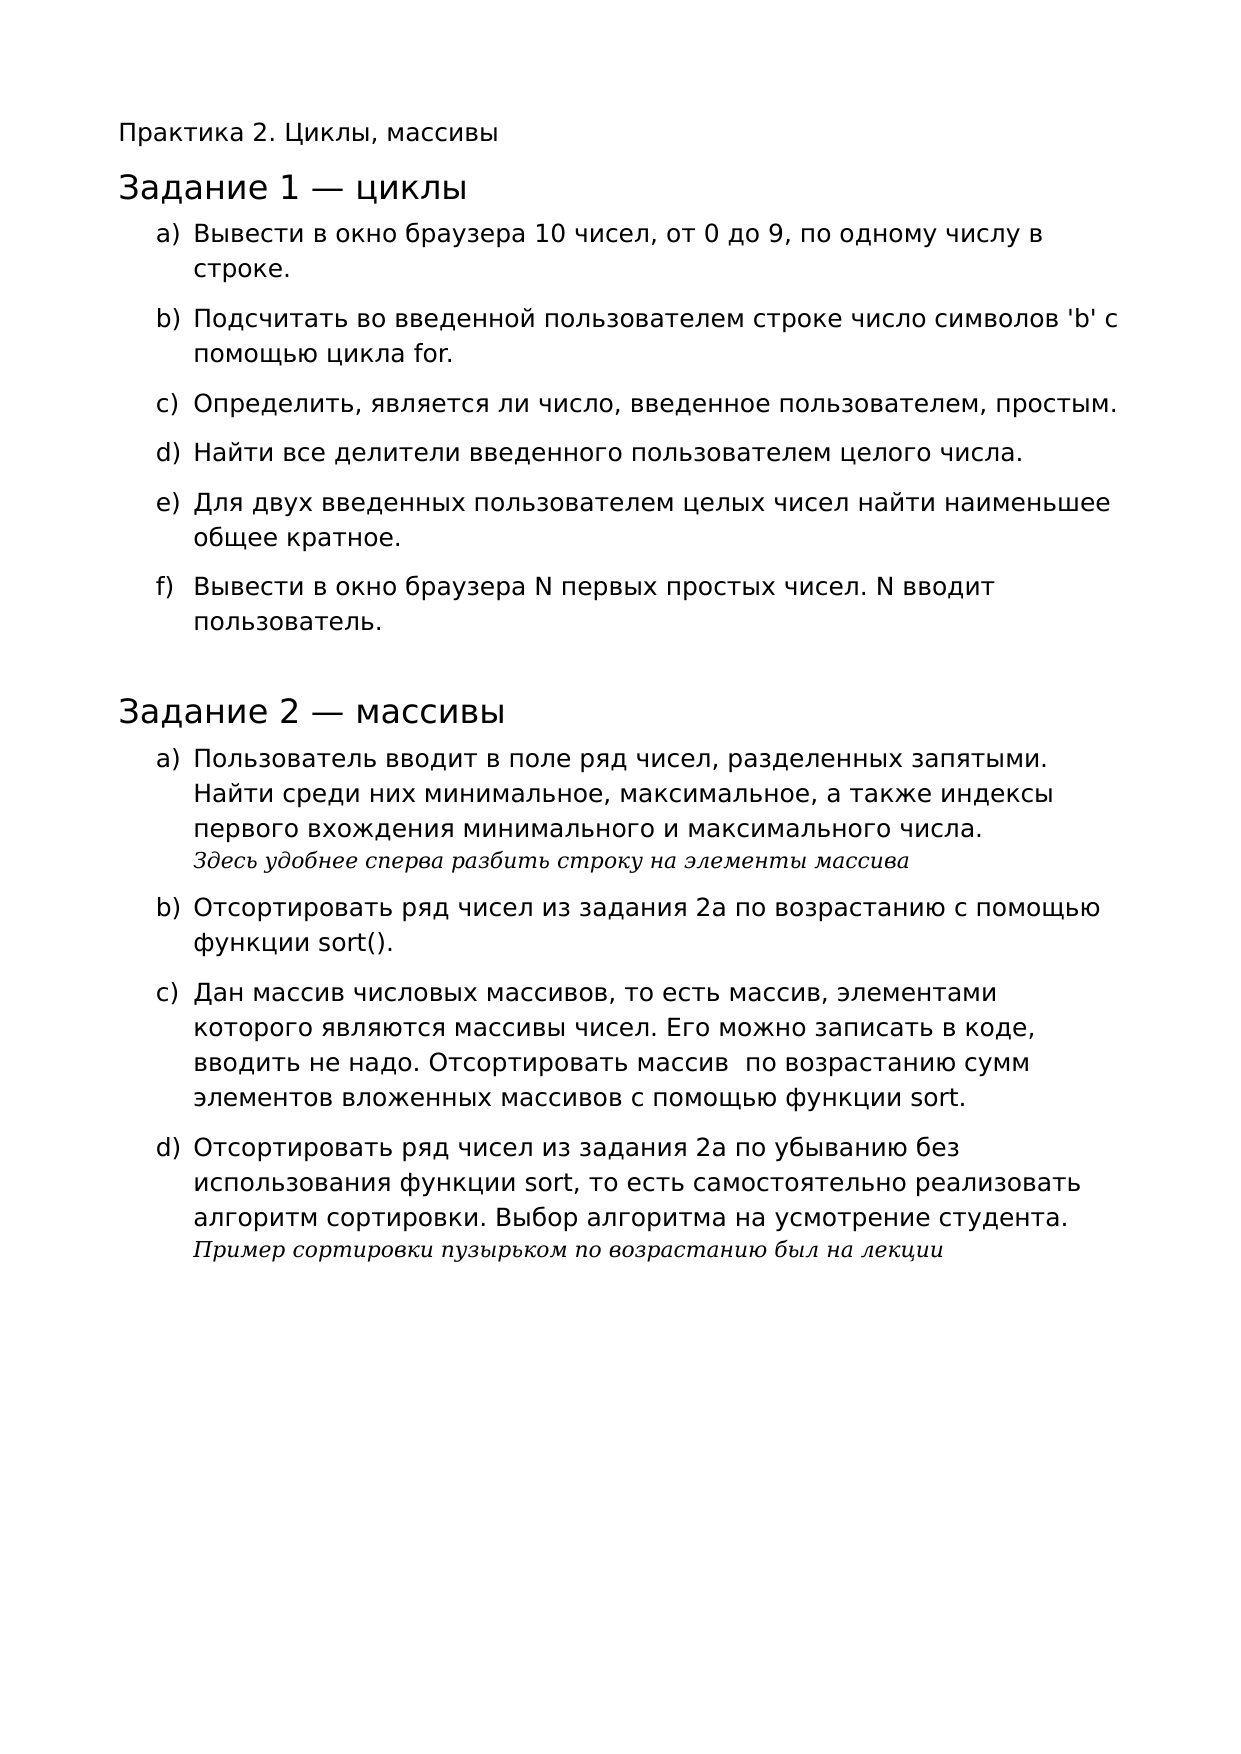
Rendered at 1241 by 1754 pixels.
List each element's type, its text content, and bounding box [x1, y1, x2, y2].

list Подсчитать во введенной пользователем строке число символов 'b' с помощью цикла for. [156, 304, 1122, 368]
subtitle Задание 2 — массивы [118, 693, 1122, 732]
list Найти все делители введенного пользователем целого числа. [156, 438, 1122, 468]
list Отсортировать ряд чисел из задания 2a по возрастанию с помощью функции sort(). [156, 893, 1122, 958]
list Вывести в окно браузера N первых простых чисел. N вводит пользователь. [156, 573, 1122, 637]
list Отсортировать ряд чисел из задания 2a по убыванию без использования функции sort, то есть самостоятельно реализовать алгоритм сортировки. Выбор алгоритма на усмотрение студента. Пример сортировки пузырьком по возрастанию был на лекции [156, 1133, 1122, 1262]
list Определить, является ли число, введенное пользователем, простым. [156, 389, 1122, 418]
list Пользователь вводит в поле ряд чисел, разделенных запятыми. Найти среди них минимальное, максимальное, а также индексы первого вхождения минимального и максимального числа. Здесь удобнее сперва разбить строку на элементы массива [156, 744, 1122, 874]
subtitle Задание 1 — циклы [118, 168, 1122, 207]
list Дан массив числовых массивов, то есть массив, элементами которого являются массивы чисел. Его можно записать в коде, вводить не надо. Отсортировать массив по возрастанию сумм элементов вложенных массивов с помощью функции sort. [156, 978, 1122, 1112]
list Для двух введенных пользователем целых чисел найти наименьшее общее кратное. [156, 488, 1122, 552]
text Практика 2. Циклы, массивы [118, 118, 1122, 147]
list Вывести в окно браузера 10 чисел, от 0 до 9, по одному числу в строке. [156, 220, 1122, 284]
